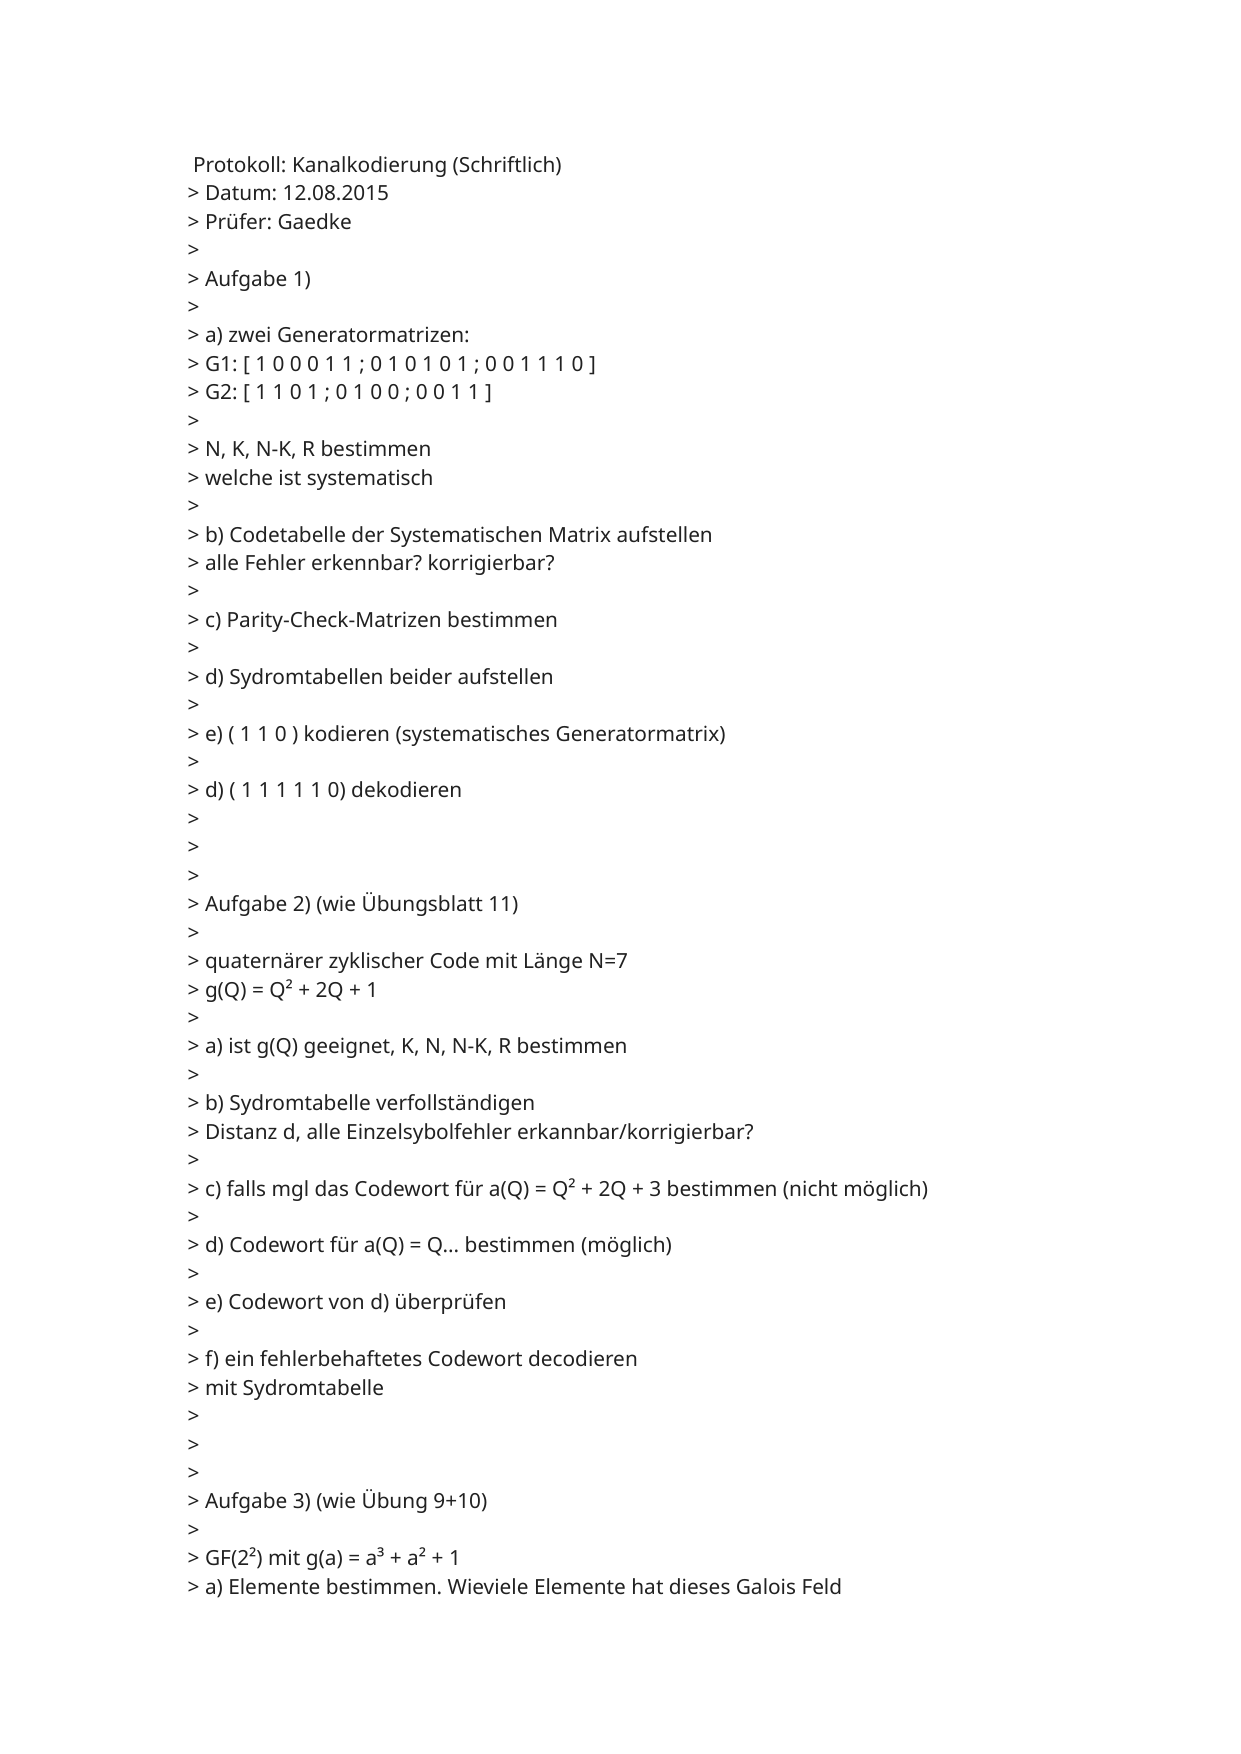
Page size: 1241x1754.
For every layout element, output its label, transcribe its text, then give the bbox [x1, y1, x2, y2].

text Protokoll: Kanalkodierung (Schriftlich) > Datum: 12.08.2015 > Prüfer: Gaedke > > Aufgabe 1) > > a) zwei Generatormatrizen: > G1: [ 1 0 0 0 1 1 ; 0 1 0 1 0 1 ; 0 0 1 1 1 0 ] > G2: [ 1 1 0 1 ; 0 1 0 0 ; 0 0 1 1 ] > > N, K, N-K, R bestimmen > welche ist systematisch > > b) Codetabelle der Systematischen Matrix aufstellen > alle Fehler erkennbar? korrigierbar? > > c) Parity-Check-Matrizen bestimmen > > d) Sydromtabellen beider aufstellen > > e) ( 1 1 0 ) kodieren (systematisches Generatormatrix) > > d) ( 1 1 1 1 1 0) dekodieren > > > > Aufgabe 2) (wie Übungsblatt 11) > > quaternärer zyklischer Code mit Länge N=7 > g(Q) = Q² + 2Q + 1 > > a) ist g(Q) geeignet, K, N, N-K, R bestimmen > > b) Sydromtabelle verfollständigen > Distanz d, alle Einzelsybolfehler erkannbar/korrigierbar? > > c) falls mgl das Codewort für a(Q) = Q² + 2Q + 3 bestimmen (nicht möglich) > > d) Codewort für a(Q) = Q... bestimmen (möglich) > > e) Codewort von d) überprüfen > > f) ein fehlerbehaftetes Codewort decodieren > mit Sydromtabelle > > > > Aufgabe 3) (wie Übung 9+10) > > GF(2²) mit g(a) = a³ + a² + 1 > a) Elemente bestimmen. Wieviele Elemente hat dieses Galois Feld [187, 150, 1053, 1600]
